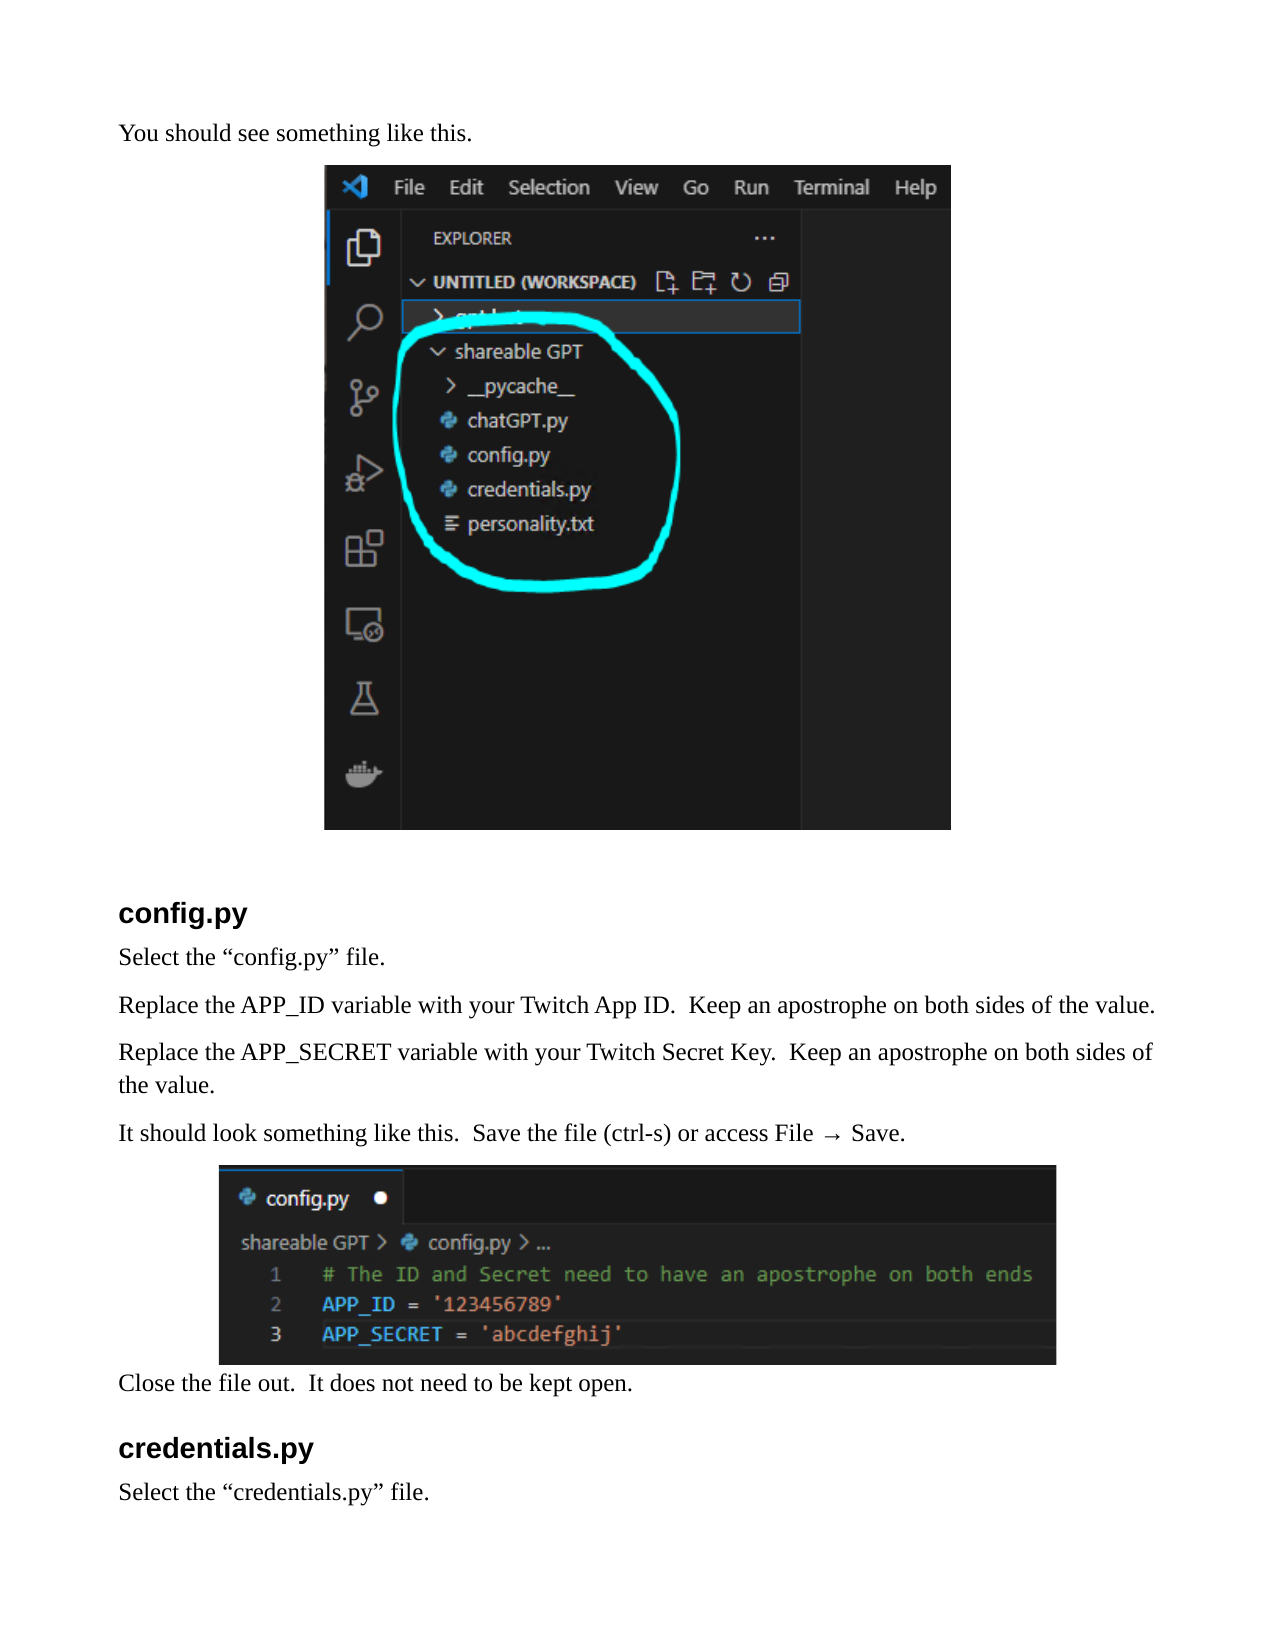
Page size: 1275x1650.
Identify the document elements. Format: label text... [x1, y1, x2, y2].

text Close the file out. It does not need to be kept open. [118, 1166, 1157, 1397]
picture [324, 165, 951, 830]
text Select the “credentials.py” file. [118, 1477, 1157, 1505]
picture [218, 1165, 1057, 1365]
text Replace the APP_SECRET variable with your Twitch Secret Key. Keep an apostrophe on both sides of the value. [118, 1037, 1157, 1099]
subtitle credentials.py [118, 1431, 1157, 1464]
text Select the “config.py” file. [118, 942, 1157, 971]
text Replace the APP_ID variable with your Twitch App ID. Keep an apostrophe on both sides of the value. [118, 990, 1157, 1019]
subtitle config.py [118, 896, 1157, 930]
text It should look something like this. Save the file (ctrl-s) or access File → Save. [118, 1118, 1157, 1147]
text You should see something like this. [118, 118, 1157, 147]
